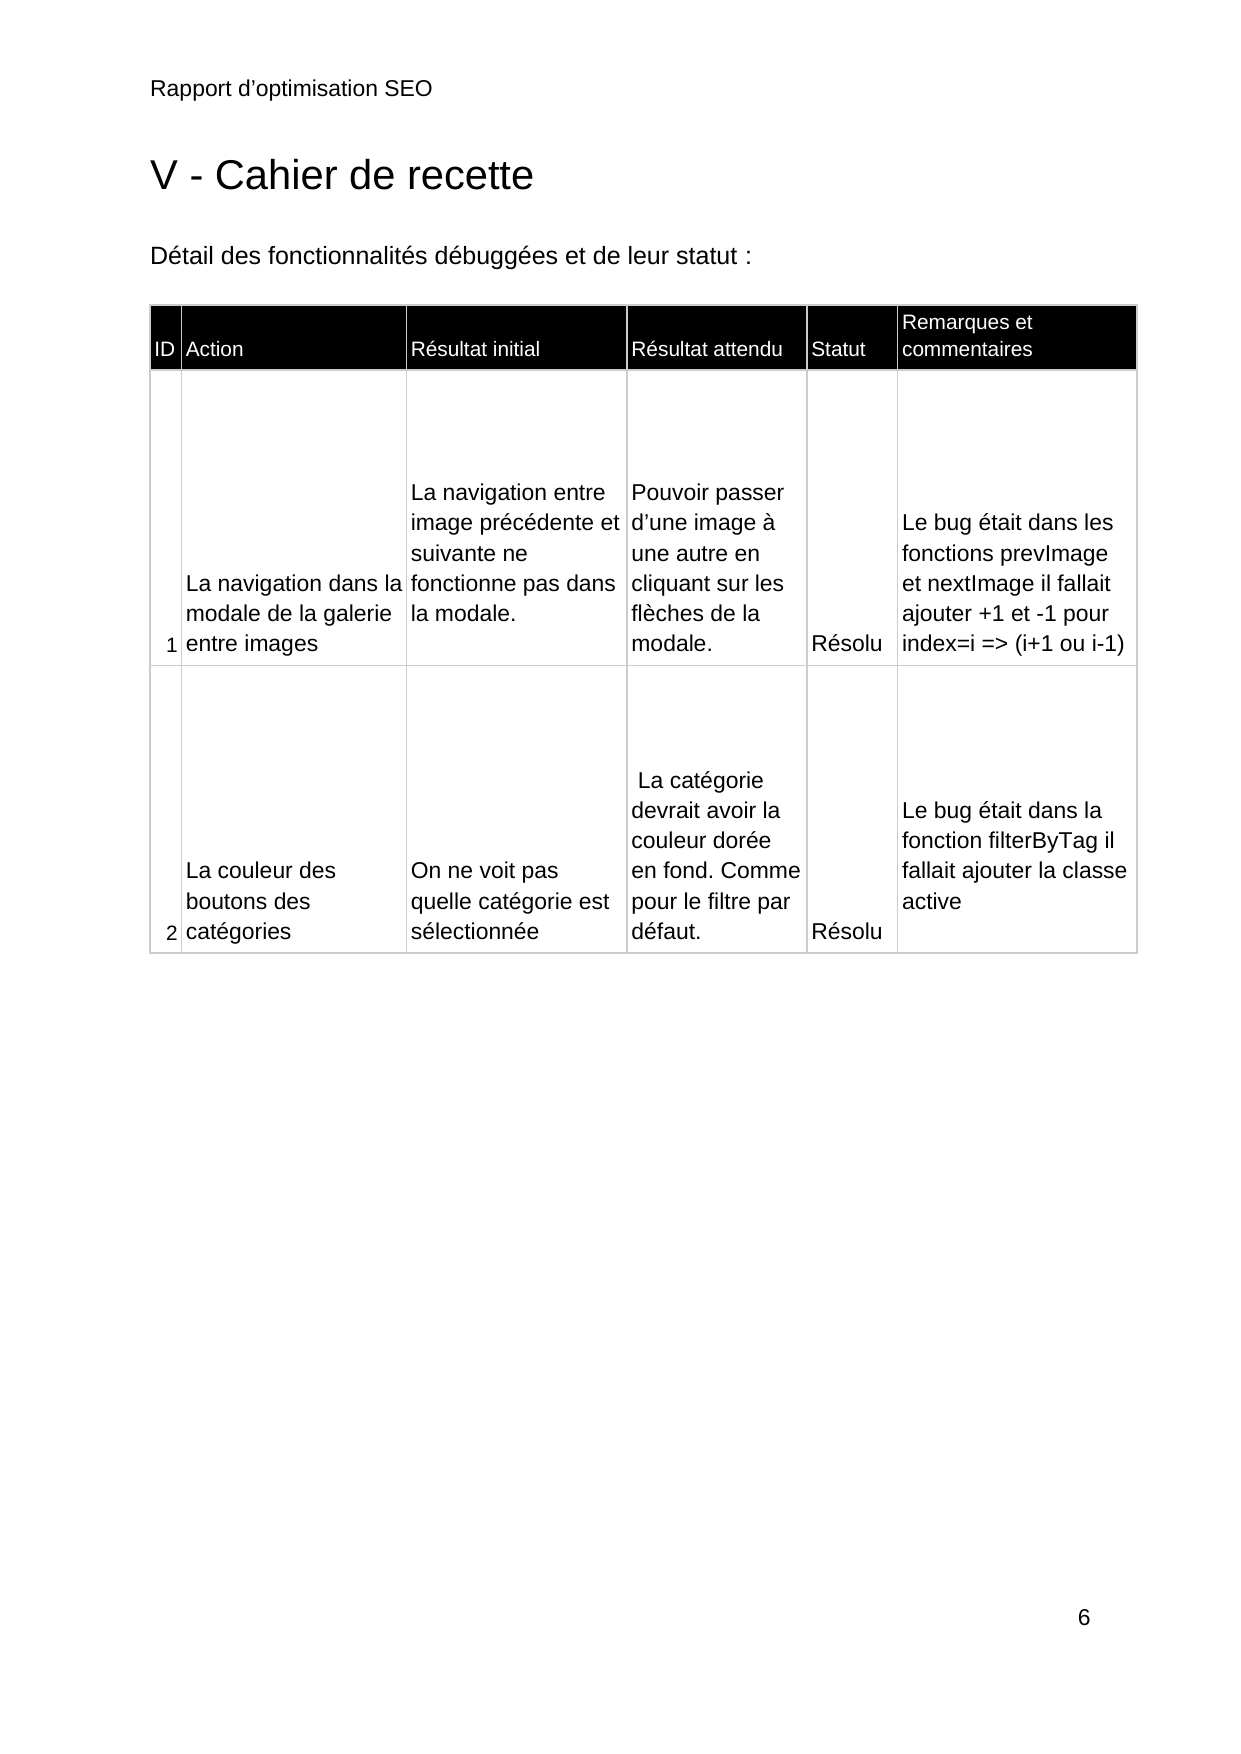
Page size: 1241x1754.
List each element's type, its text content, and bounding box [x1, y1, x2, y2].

table_cell La navigation dans la modale de la galerie entre images [182, 371, 406, 664]
table_header Statut [808, 306, 897, 369]
table_cell Résolu [808, 371, 897, 664]
table_header ID [151, 306, 181, 369]
table_cell On ne voit pas quelle catégorie est sélectionnée [407, 666, 626, 952]
table_cell Le bug était dans la fonction filterByTag il fallait ajouter la classe active [898, 666, 1136, 952]
table_cell Résolu [808, 666, 897, 952]
text Détail des fonctionnalités débuggées et de leur statut : [150, 241, 1090, 269]
table_header Remarques et commentaires [898, 306, 1136, 369]
table_cell La couleur des boutons des catégories [182, 666, 406, 952]
table_header Résultat initial [407, 306, 626, 369]
table_cell 2 [151, 666, 181, 952]
table_cell La catégorie devrait avoir la couleur dorée en fond. Comme pour le filtre par défaut. [628, 666, 806, 952]
table_header Action [182, 306, 406, 369]
table_cell Pouvoir passer d’une image à une autre en cliquant sur les flèches de la modale. [628, 371, 806, 664]
table_header Résultat attendu [628, 306, 806, 369]
table_cell La navigation entre image précédente et suivante ne fonctionne pas dans la modale. [407, 371, 626, 664]
table_cell 1 [151, 371, 181, 664]
subtitle V - Cahier de recette [150, 150, 1090, 198]
table_cell Le bug était dans les fonctions prevImage et nextImage il fallait ajouter +1 et -1 pour index=i => (i+1 ou i-1) [898, 371, 1136, 664]
